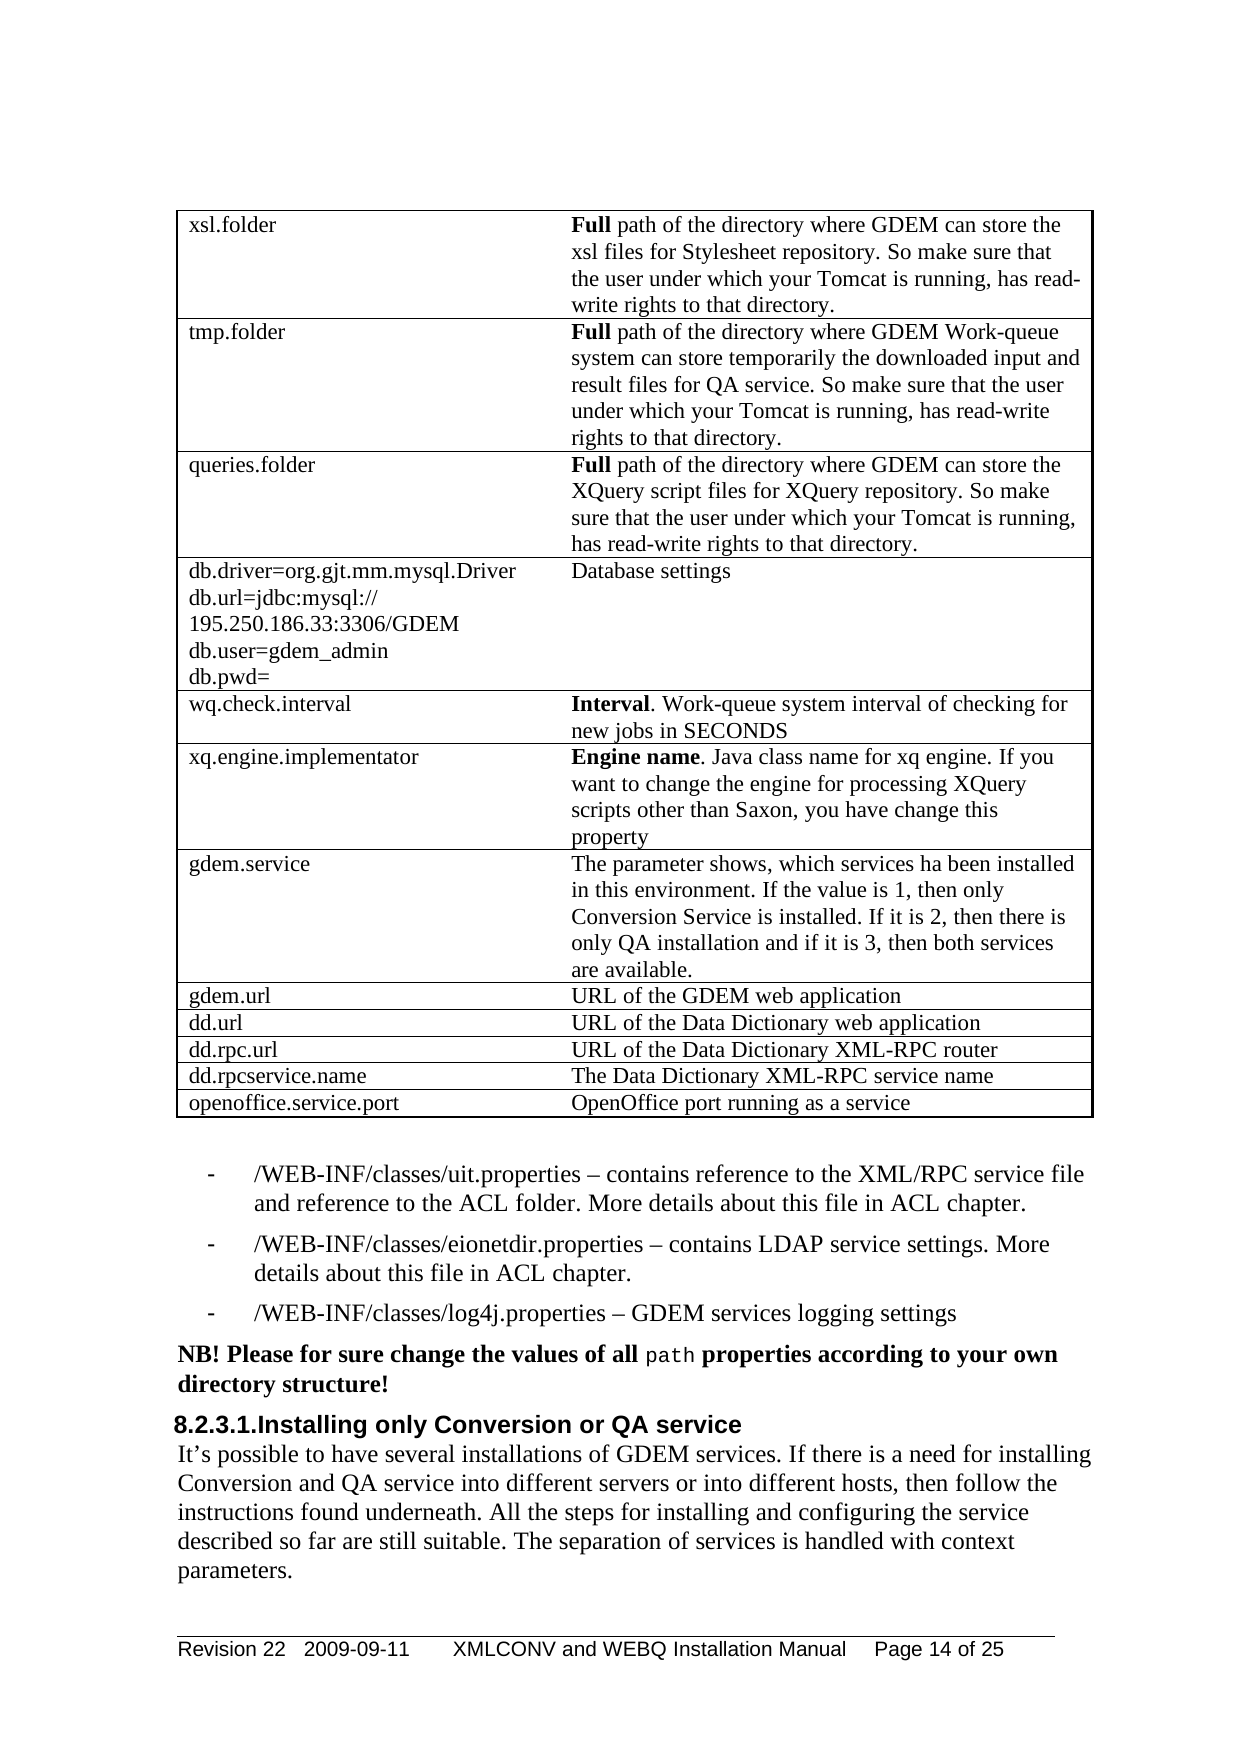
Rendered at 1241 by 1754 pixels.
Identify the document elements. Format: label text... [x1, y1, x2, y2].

table_cell dd.url [178, 1010, 560, 1036]
subtitle Installing only Conversion or QA service [173, 1410, 1092, 1439]
table_cell Full path of the directory where GDEM can store the xsl files for Stylesheet repository. So make sure that the user under which your Tomcat is running, has read-write rights to that directory. [560, 211, 1091, 318]
list /WEB-INF/classes/eionetdir.properties – contains LDAP service settings. More details about this file in ACL chapter. [207, 1228, 1092, 1287]
table_cell dd.rpcservice.name [178, 1063, 560, 1089]
list /WEB-INF/classes/log4j.properties – GDEM services logging settings [207, 1298, 1092, 1327]
table_cell xq.engine.implementator [178, 744, 560, 849]
table_cell gdem.service [178, 850, 560, 982]
table_cell dd.rpc.url [178, 1037, 560, 1062]
table_cell The parameter shows, which services ha been installed in this environment. If the value is 1, then only Conversion Service is installed. If it is 2, then there is only QA installation and if it is 3, then both services are available. [560, 850, 1091, 982]
table_cell Interval. Work-queue system interval of checking for new jobs in SECONDS [560, 691, 1091, 743]
table_cell xsl.folder [178, 211, 560, 318]
list /WEB-INF/classes/uit.properties – contains reference to the XML/RPC service file and reference to the ACL folder. More details about this file in ACL chapter. [207, 1158, 1092, 1217]
text NB! Please for sure change the values of all path properties according to your own directory structure! [177, 1339, 1092, 1398]
table_cell URL of the GDEM web application [560, 983, 1091, 1009]
table_cell openoffice.service.port [178, 1090, 560, 1116]
table_cell Full path of the directory where GDEM can store the XQuery script files for XQuery repository. So make sure that the user under which your Tomcat is running, has read-write rights to that directory. [560, 452, 1091, 557]
table_cell wq.check.interval [178, 691, 560, 743]
table_cell db.driver=org.gjt.mm.mysql.Driver db.url=jdbc:mysql://195.250.186.33:3306/GDEM db.user=gdem_admin db.pwd= [178, 558, 560, 690]
table_cell URL of the Data Dictionary XML-RPC router [560, 1037, 1091, 1062]
text It’s possible to have several installations of GDEM services. If there is a need for installing Conversion and QA service into different servers or into different hosts, then follow the instructions found underneath. All the steps for installing and configuring the service described so far are still suitable. The separation of services is handled with context parameters. [177, 1439, 1092, 1584]
table_cell The Data Dictionary XML-RPC service name [560, 1063, 1091, 1089]
table_cell Database settings [560, 558, 1091, 690]
table_cell URL of the Data Dictionary web application [560, 1010, 1091, 1036]
table_cell OpenOffice port running as a service [560, 1090, 1091, 1116]
table_cell Engine name. Java class name for xq engine. If you want to change the engine for processing XQuery scripts other than Saxon, you have change this property [560, 744, 1091, 849]
table_cell Full path of the directory where GDEM Work-queue system can store temporarily the downloaded input and result files for QA service. So make sure that the user under which your Tomcat is running, has read-write rights to that directory. [560, 319, 1091, 451]
table_cell gdem.url [178, 983, 560, 1009]
table_cell queries.folder [178, 452, 560, 557]
table_cell tmp.folder [178, 319, 560, 451]
